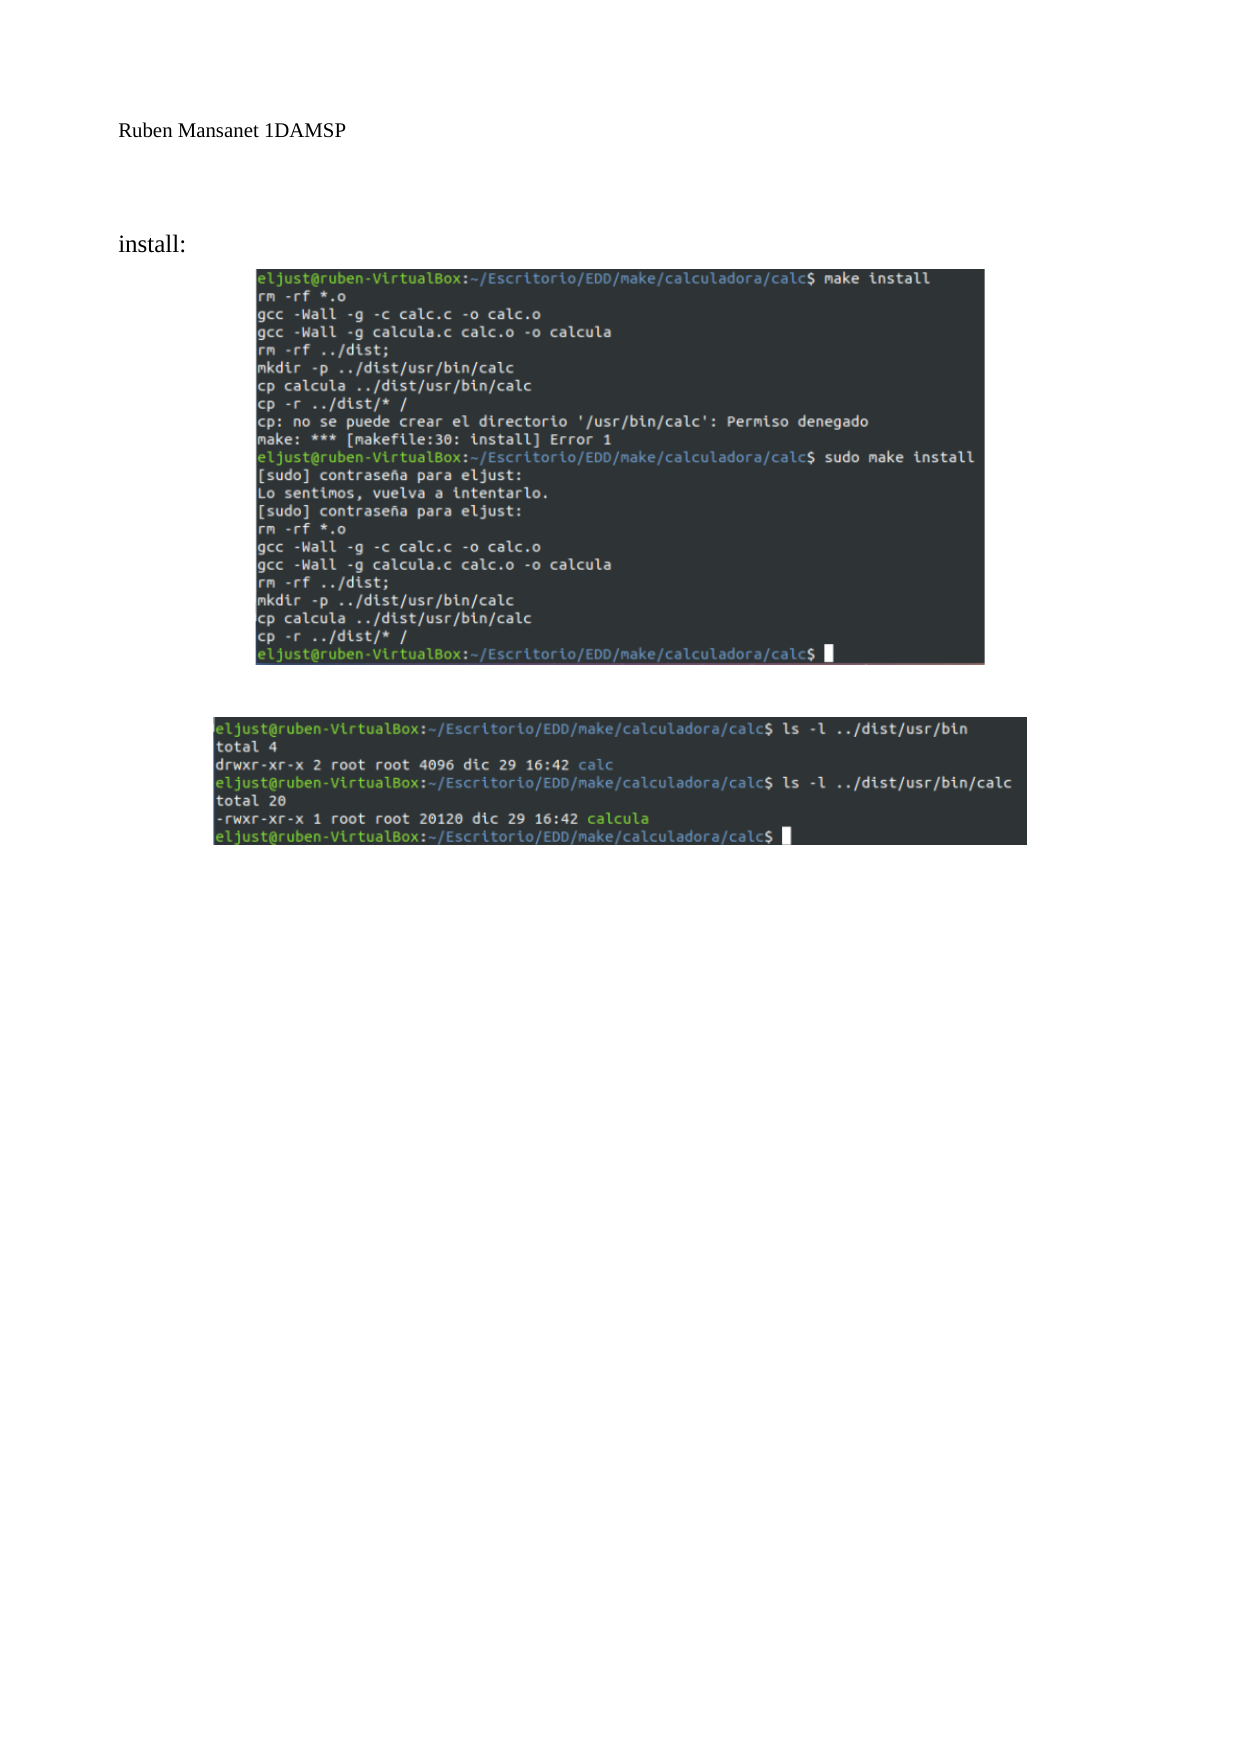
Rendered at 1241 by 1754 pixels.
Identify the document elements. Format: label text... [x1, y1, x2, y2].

picture [255, 269, 985, 665]
picture [213, 717, 1027, 845]
text install: [118, 229, 1122, 258]
